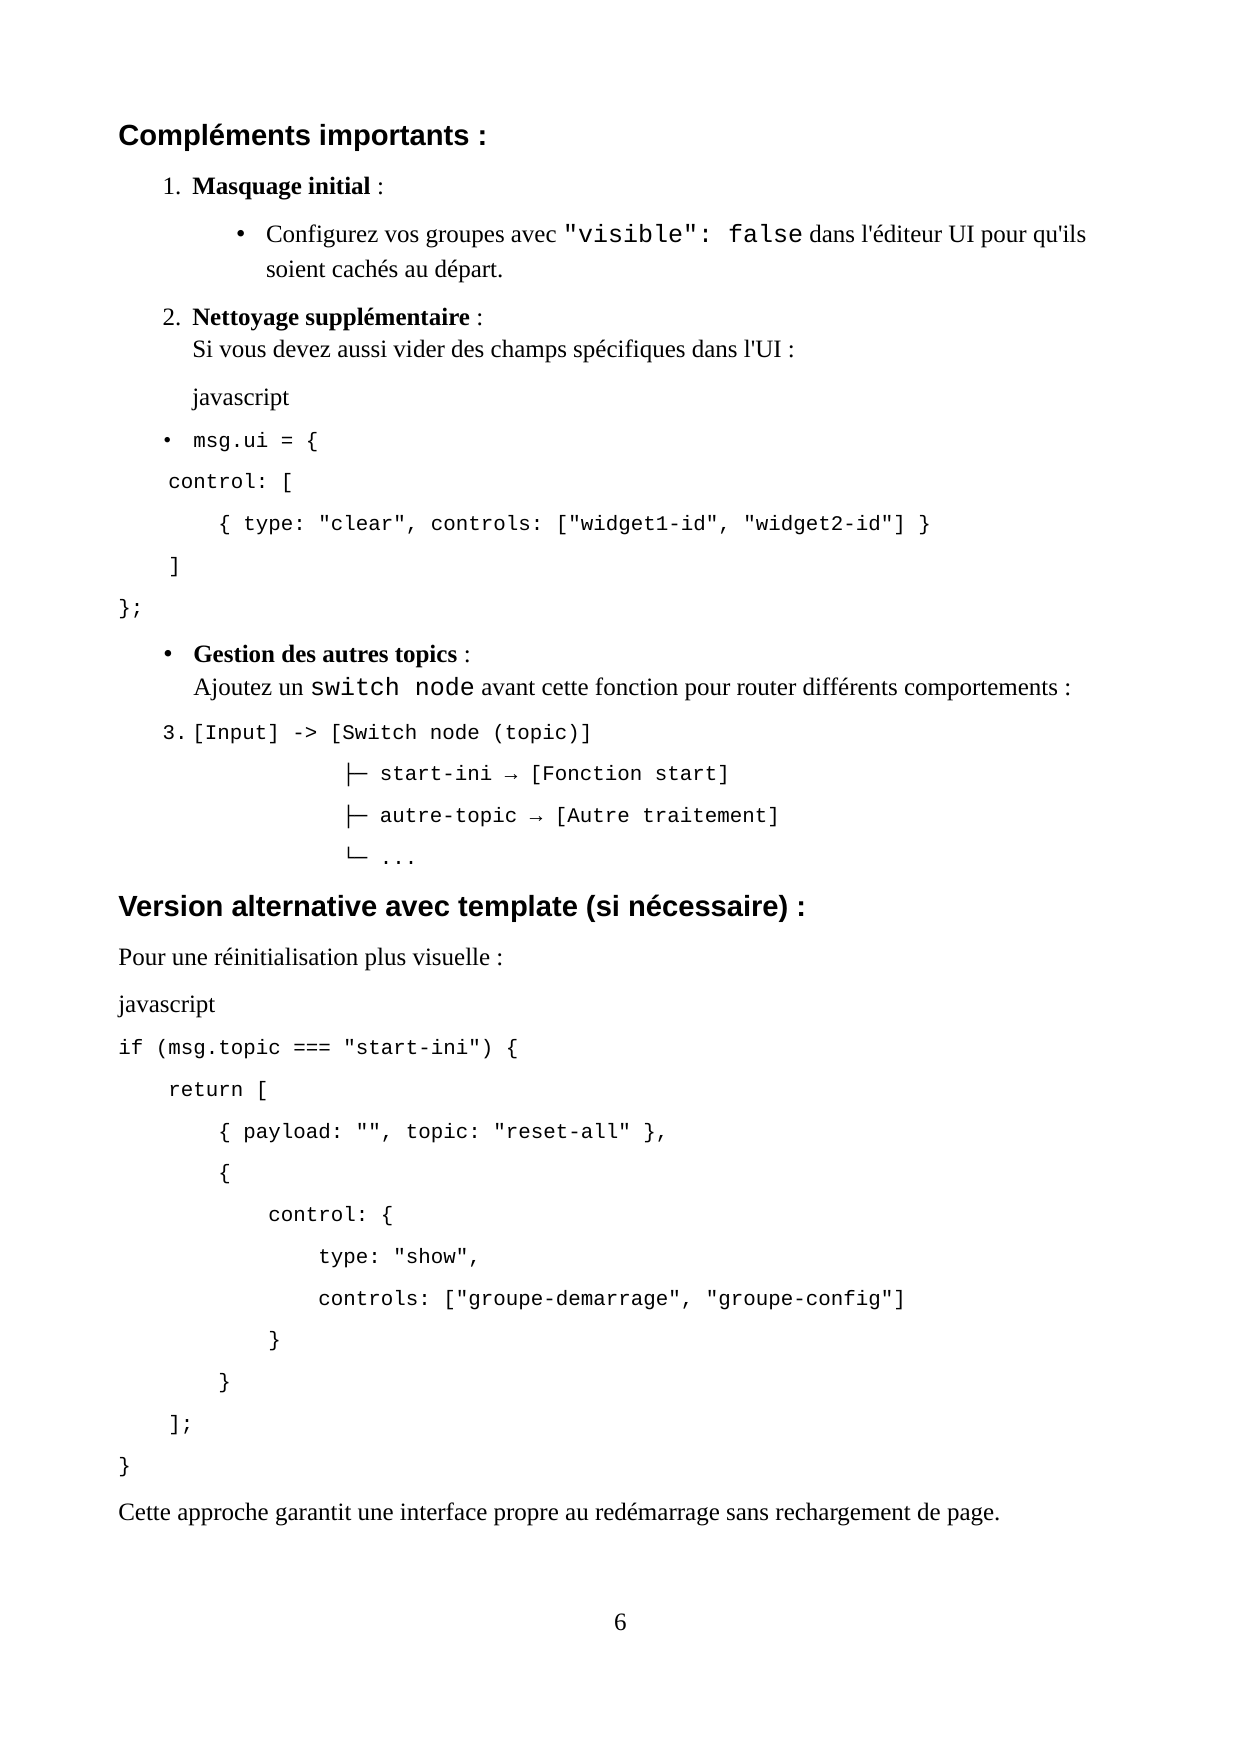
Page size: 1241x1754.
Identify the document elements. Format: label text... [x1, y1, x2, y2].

text { [118, 1162, 1122, 1186]
list Masquage initial : [162, 171, 1122, 200]
text ] [118, 555, 1122, 579]
text { payload: "", topic: "reset-all" }, [118, 1121, 1122, 1144]
text return [ [118, 1079, 1122, 1102]
text } [118, 1371, 1122, 1395]
list msg.ui = { [164, 430, 1122, 453]
list [Input] -> [Switch node (topic)] [162, 722, 1122, 745]
text } [118, 1455, 1122, 1478]
text if (msg.topic === "start-ini") { [118, 1037, 1122, 1061]
subtitle Version alternative avec template (si nécessaire) : [118, 889, 1122, 922]
text controls: ["groupe-demarrage", "groupe-config"] [118, 1288, 1122, 1311]
text control: { [118, 1204, 1122, 1228]
text javascript [118, 989, 1122, 1018]
list └─ ... [162, 847, 1122, 871]
text Cette approche garantit une interface propre au redémarrage sans rechargement de page. [118, 1497, 1122, 1525]
list ├─ start-ini → [Fonction start] [162, 763, 1122, 787]
subtitle Compléments importants : [118, 118, 1122, 152]
text }; [118, 597, 1122, 621]
text type: "show", [118, 1246, 1122, 1269]
list ├─ autre-topic → [Autre traitement] [162, 805, 1122, 829]
text { type: "clear", controls: ["widget1-id", "widget2-id"] } [118, 513, 1122, 537]
text } [118, 1329, 1122, 1353]
list Gestion des autres topics : Ajoutez un switch node avant cette fonction pour router différents comportements : [164, 639, 1122, 702]
text control: [ [118, 472, 1122, 495]
list javascript [162, 382, 1122, 411]
text ]; [118, 1413, 1122, 1437]
text Pour une réinitialisation plus visuelle : [118, 942, 1122, 971]
list Configurez vos groupes avec "visible": false dans l'éditeur UI pour qu'ils soient cachés au départ. [236, 219, 1122, 283]
list Nettoyage supplémentaire : Si vous devez aussi vider des champs spécifiques dans l'UI : [162, 302, 1122, 363]
